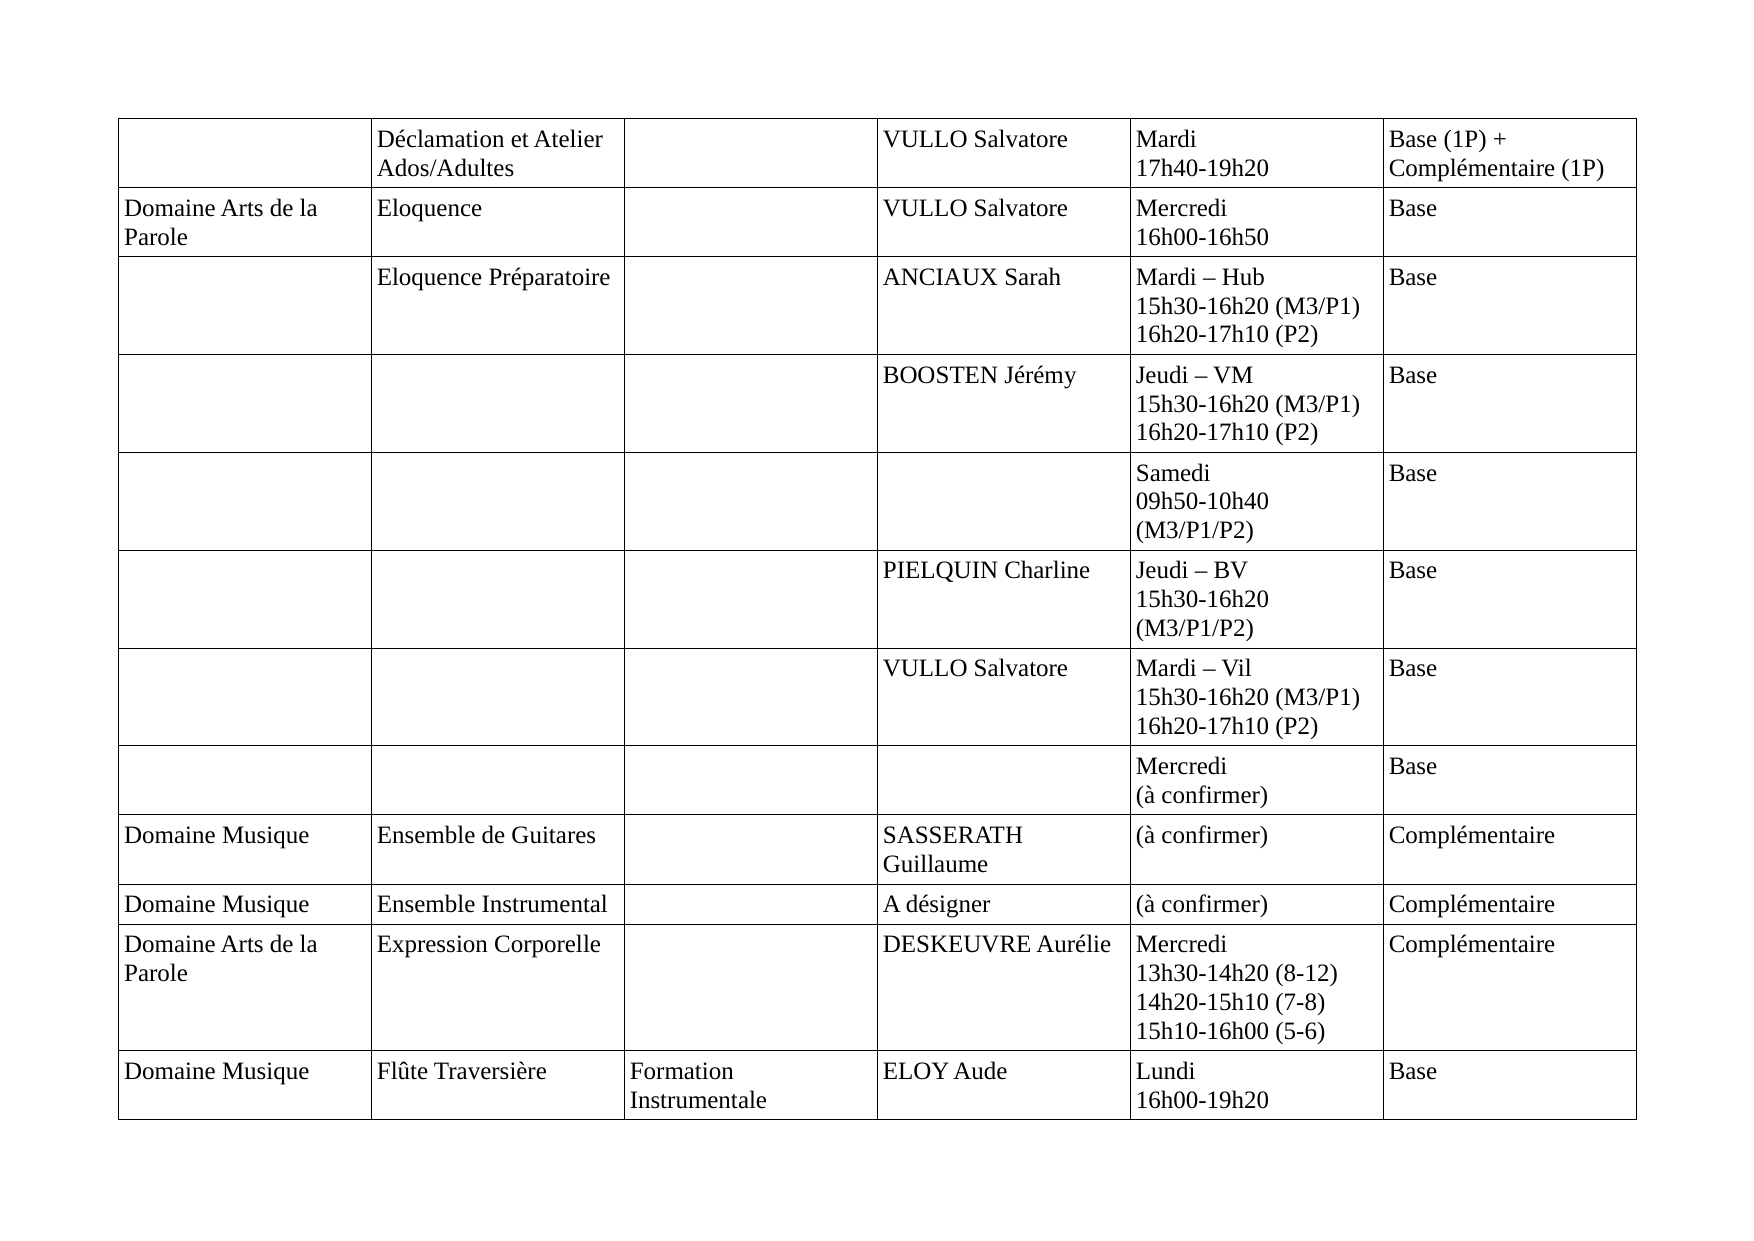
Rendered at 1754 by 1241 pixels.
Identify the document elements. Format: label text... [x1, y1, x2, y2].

table_cell Eloquence [372, 188, 624, 256]
table_cell [878, 746, 1130, 814]
table_cell [625, 119, 877, 187]
table_cell Mardi – Vil 15h30-16h20 (M3/P1) 16h20-17h10 (P2) [1131, 649, 1383, 745]
table_cell VULLO Salvatore [878, 119, 1130, 187]
table_cell PIELQUIN Charline [878, 551, 1130, 647]
table_cell Flûte Traversière [372, 1051, 624, 1119]
table_cell Samedi 09h50-10h40 (M3/P1/P2) [1131, 453, 1383, 550]
table_cell (à confirmer) [1131, 815, 1383, 883]
table_cell [119, 453, 371, 550]
table_cell Base [1384, 188, 1636, 256]
table_cell Eloquence Préparatoire [372, 257, 624, 354]
table_cell [372, 453, 624, 550]
table_cell [372, 649, 624, 745]
table_cell Base [1384, 649, 1636, 745]
table_cell Base [1384, 746, 1636, 814]
table_cell Mercredi (à confirmer) [1131, 746, 1383, 814]
table_cell Jeudi – BV 15h30-16h20 (M3/P1/P2) [1131, 551, 1383, 647]
table_cell Domaine Musique [119, 885, 371, 924]
table_cell [372, 355, 624, 452]
table_cell Domaine Musique [119, 1051, 371, 1119]
table_cell [625, 925, 877, 1050]
table_cell [119, 257, 371, 354]
table_cell Base [1384, 1051, 1636, 1119]
table_cell VULLO Salvatore [878, 188, 1130, 256]
table_cell ELOY Aude [878, 1051, 1130, 1119]
table_cell Domaine Arts de la Parole [119, 188, 371, 256]
table_cell Formation Instrumentale [625, 1051, 877, 1119]
table_cell (à confirmer) [1131, 885, 1383, 924]
table_cell [625, 188, 877, 256]
table_cell [625, 453, 877, 550]
table_cell Base [1384, 551, 1636, 647]
table_cell Complémentaire [1384, 885, 1636, 924]
table_cell [625, 551, 877, 647]
table_cell [119, 746, 371, 814]
table_cell [625, 815, 877, 883]
table_cell Domaine Arts de la Parole [119, 925, 371, 1050]
table_cell ANCIAUX Sarah [878, 257, 1130, 354]
table_cell Complémentaire [1384, 925, 1636, 1050]
table_cell Complémentaire [1384, 815, 1636, 883]
table_cell A désigner [878, 885, 1130, 924]
table_cell Ensemble de Guitares [372, 815, 624, 883]
table_cell [372, 746, 624, 814]
table_cell Jeudi – VM 15h30-16h20 (M3/P1) 16h20-17h10 (P2) [1131, 355, 1383, 452]
table_cell [625, 746, 877, 814]
table_cell DESKEUVRE Aurélie [878, 925, 1130, 1050]
table_cell [625, 355, 877, 452]
table_cell Base [1384, 355, 1636, 452]
table_cell [878, 453, 1130, 550]
table_cell Mardi – Hub 15h30-16h20 (M3/P1) 16h20-17h10 (P2) [1131, 257, 1383, 354]
table_cell Base (1P) + Complémentaire (1P) [1384, 119, 1636, 187]
table_cell BOOSTEN Jérémy [878, 355, 1130, 452]
table_cell VULLO Salvatore [878, 649, 1130, 745]
table_cell [625, 257, 877, 354]
table_cell Mercredi 13h30-14h20 (8-12) 14h20-15h10 (7-8) 15h10-16h00 (5-6) [1131, 925, 1383, 1050]
table_cell [119, 649, 371, 745]
table_cell Déclamation et Atelier Ados/Adultes [372, 119, 624, 187]
table_cell [119, 355, 371, 452]
table_cell SASSERATH Guillaume [878, 815, 1130, 883]
table_cell Base [1384, 453, 1636, 550]
table_cell [372, 551, 624, 647]
table_cell Mercredi 16h00-16h50 [1131, 188, 1383, 256]
table_cell Expression Corporelle [372, 925, 624, 1050]
table_cell [119, 551, 371, 647]
table_cell Base [1384, 257, 1636, 354]
table_cell [625, 649, 877, 745]
table_cell Domaine Musique [119, 815, 371, 883]
table_cell [625, 885, 877, 924]
table_cell Mardi 17h40-19h20 [1131, 119, 1383, 187]
table_cell Ensemble Instrumental [372, 885, 624, 924]
table_cell [119, 119, 371, 187]
table_cell Lundi 16h00-19h20 [1131, 1051, 1383, 1119]
